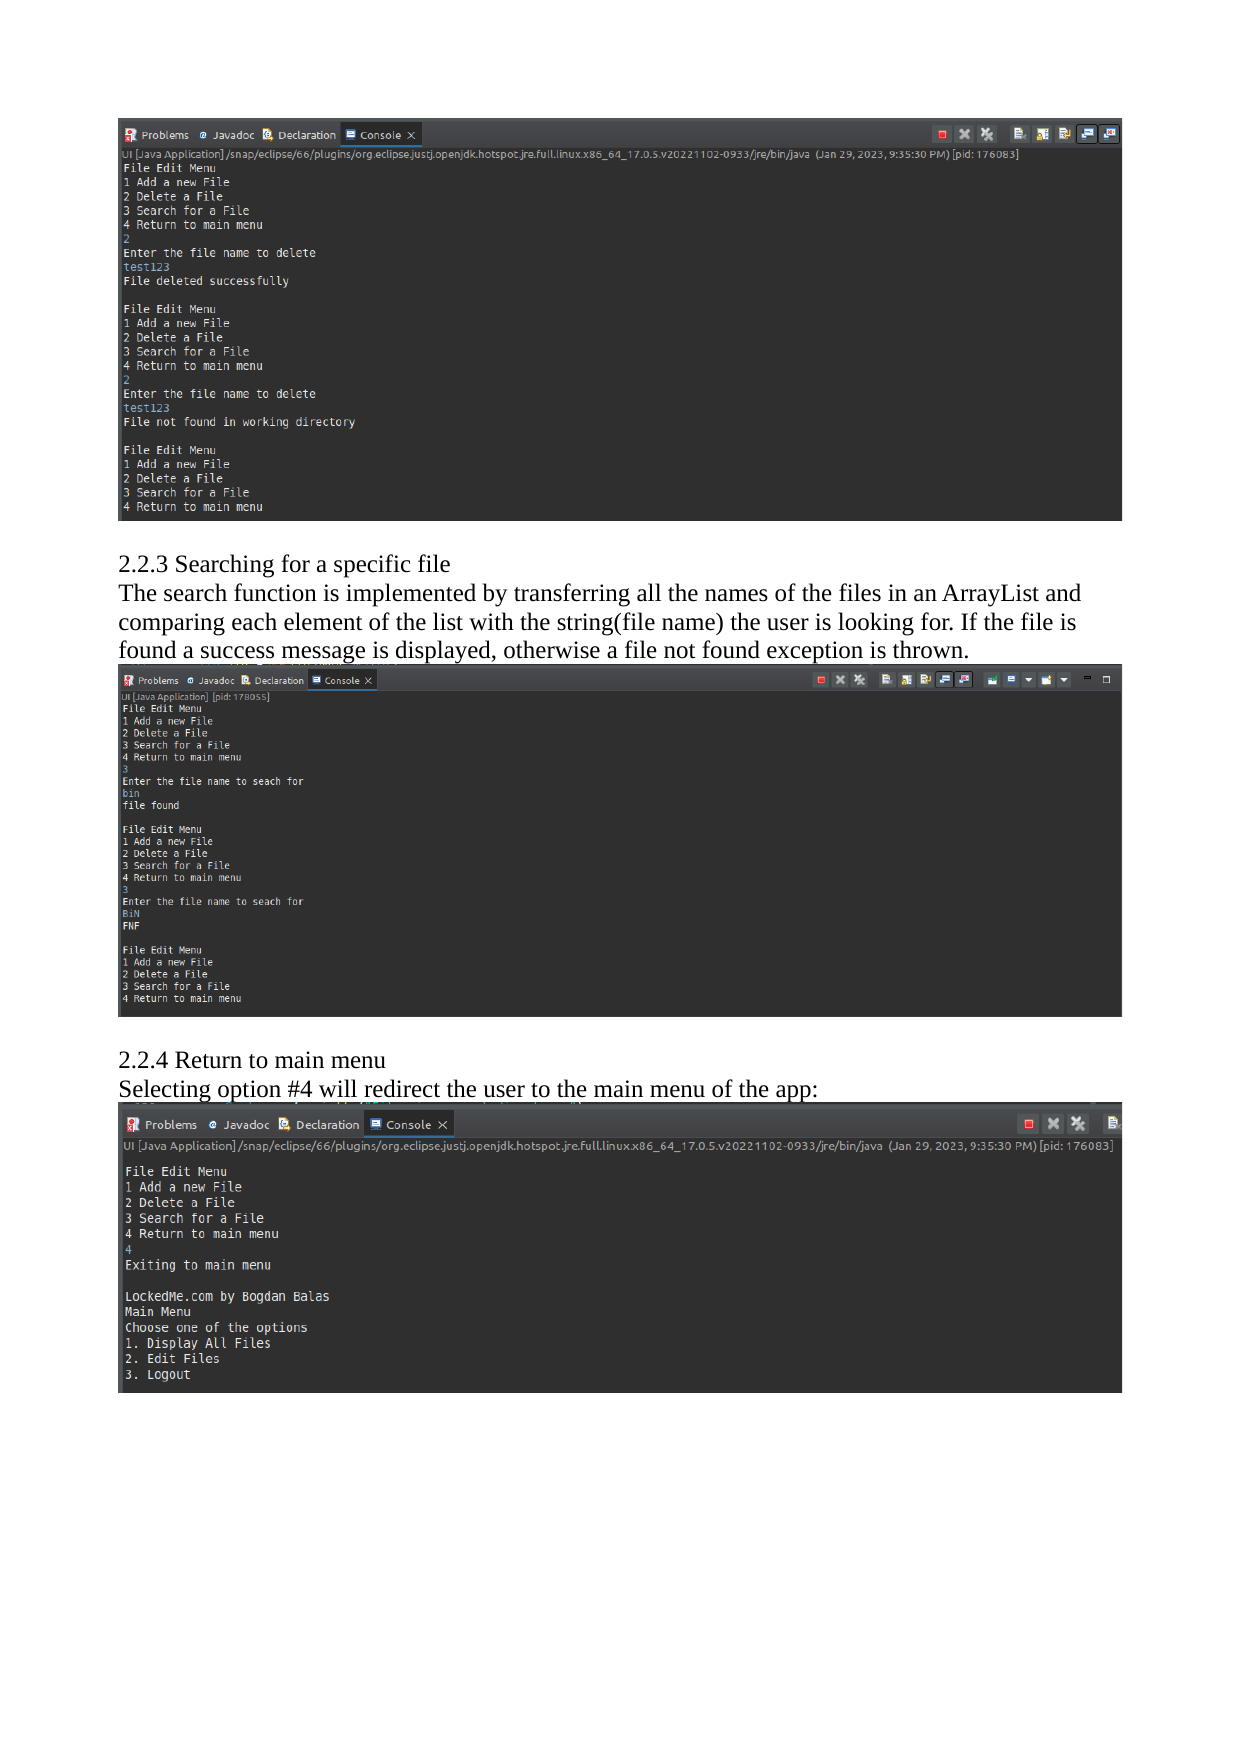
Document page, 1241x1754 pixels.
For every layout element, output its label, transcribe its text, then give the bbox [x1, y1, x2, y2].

text The search function is implemented by transferring all the names of the files in an ArrayList and comparing each element of the list with the string(file name) the user is looking for. If the file is found a success message is displayed, otherwise a file not found exception is thrown. [118, 578, 1122, 664]
picture [118, 664, 1123, 1017]
picture [118, 1102, 1123, 1393]
picture [118, 118, 1123, 521]
text 2.2.3 Searching for a specific file [118, 549, 1122, 578]
text Selecting option #4 will redirect the user to the main menu of the app: [118, 1074, 1122, 1102]
text 2.2.4 Return to main menu [118, 1045, 1122, 1074]
